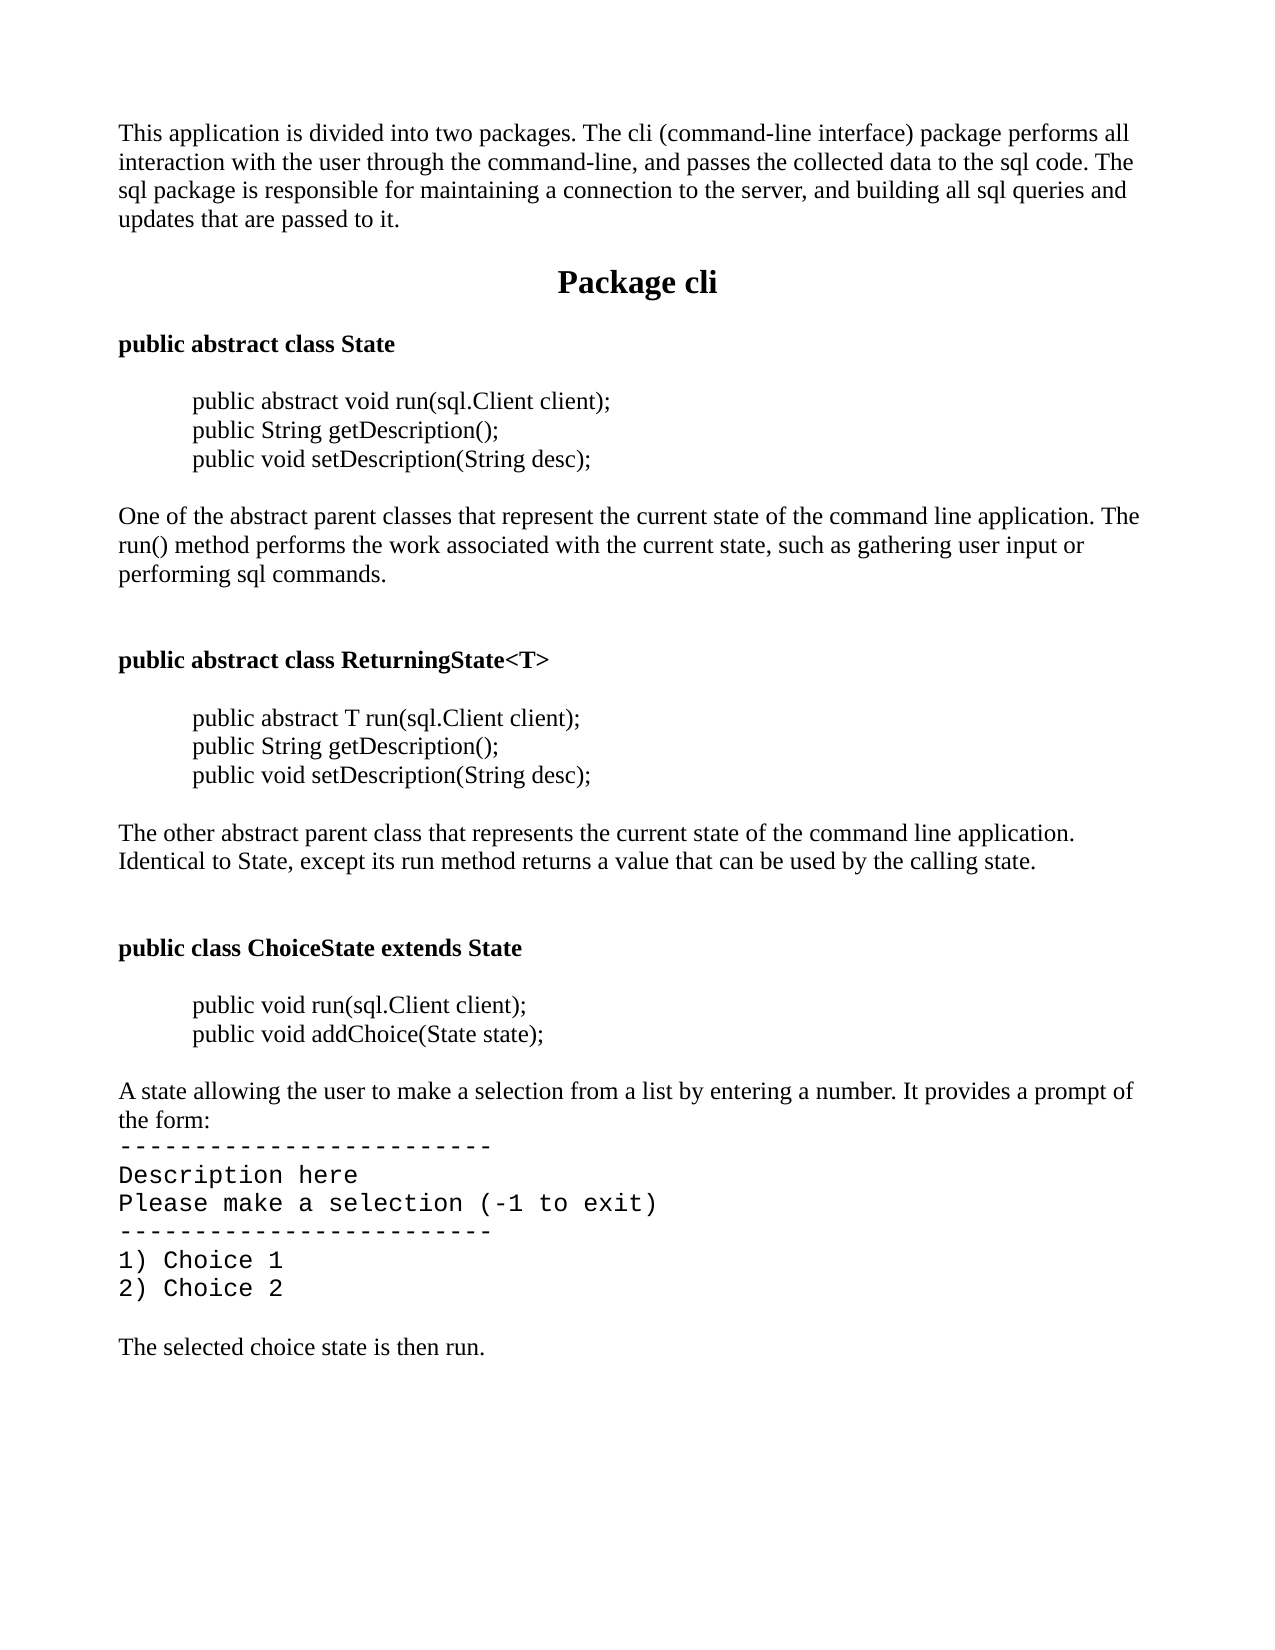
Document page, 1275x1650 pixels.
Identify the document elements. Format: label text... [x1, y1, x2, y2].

text 2) Choice 2 [118, 1276, 1157, 1304]
text public abstract class State [118, 329, 1157, 358]
text public void addChoice(State state); [118, 1019, 1157, 1048]
text public void setDescription(String desc); [118, 444, 1157, 473]
text ------------------------- [118, 1219, 1157, 1247]
text This application is divided into two packages. The cli (command-line interface) package performs all interaction with the user through the command-line, and passes the collected data to the sql code. The sql package is responsible for maintaining a connection to the server, and building all sql queries and updates that are passed to it. [118, 118, 1157, 233]
text The selected choice state is then run. [118, 1332, 1157, 1361]
text Please make a selection (-1 to exit) [118, 1191, 1157, 1219]
text Description here [118, 1162, 1157, 1191]
text ------------------------- [118, 1134, 1157, 1162]
text A state allowing the user to make a selection from a list by entering a number. It provides a prompt of the form: [118, 1076, 1157, 1134]
text public String getDescription(); [118, 731, 1157, 760]
text public void setDescription(String desc); [118, 760, 1157, 789]
text public String getDescription(); [118, 415, 1157, 444]
text public abstract void run(sql.Client client); [118, 386, 1157, 415]
text public abstract T run(sql.Client client); [118, 703, 1157, 731]
text public abstract class ReturningState<T> [118, 645, 1157, 674]
text public void run(sql.Client client); [118, 990, 1157, 1019]
text public class ChoiceState extends State [118, 933, 1157, 961]
text 1) Choice 1 [118, 1247, 1157, 1276]
text Package cli [118, 262, 1157, 300]
text The other abstract parent class that represents the current state of the command line application. Identical to State, except its run method returns a value that can be used by the calling state. [118, 818, 1157, 875]
text One of the abstract parent classes that represent the current state of the command line application. The run() method performs the work associated with the current state, such as gathering user input or performing sql commands. [118, 501, 1157, 588]
